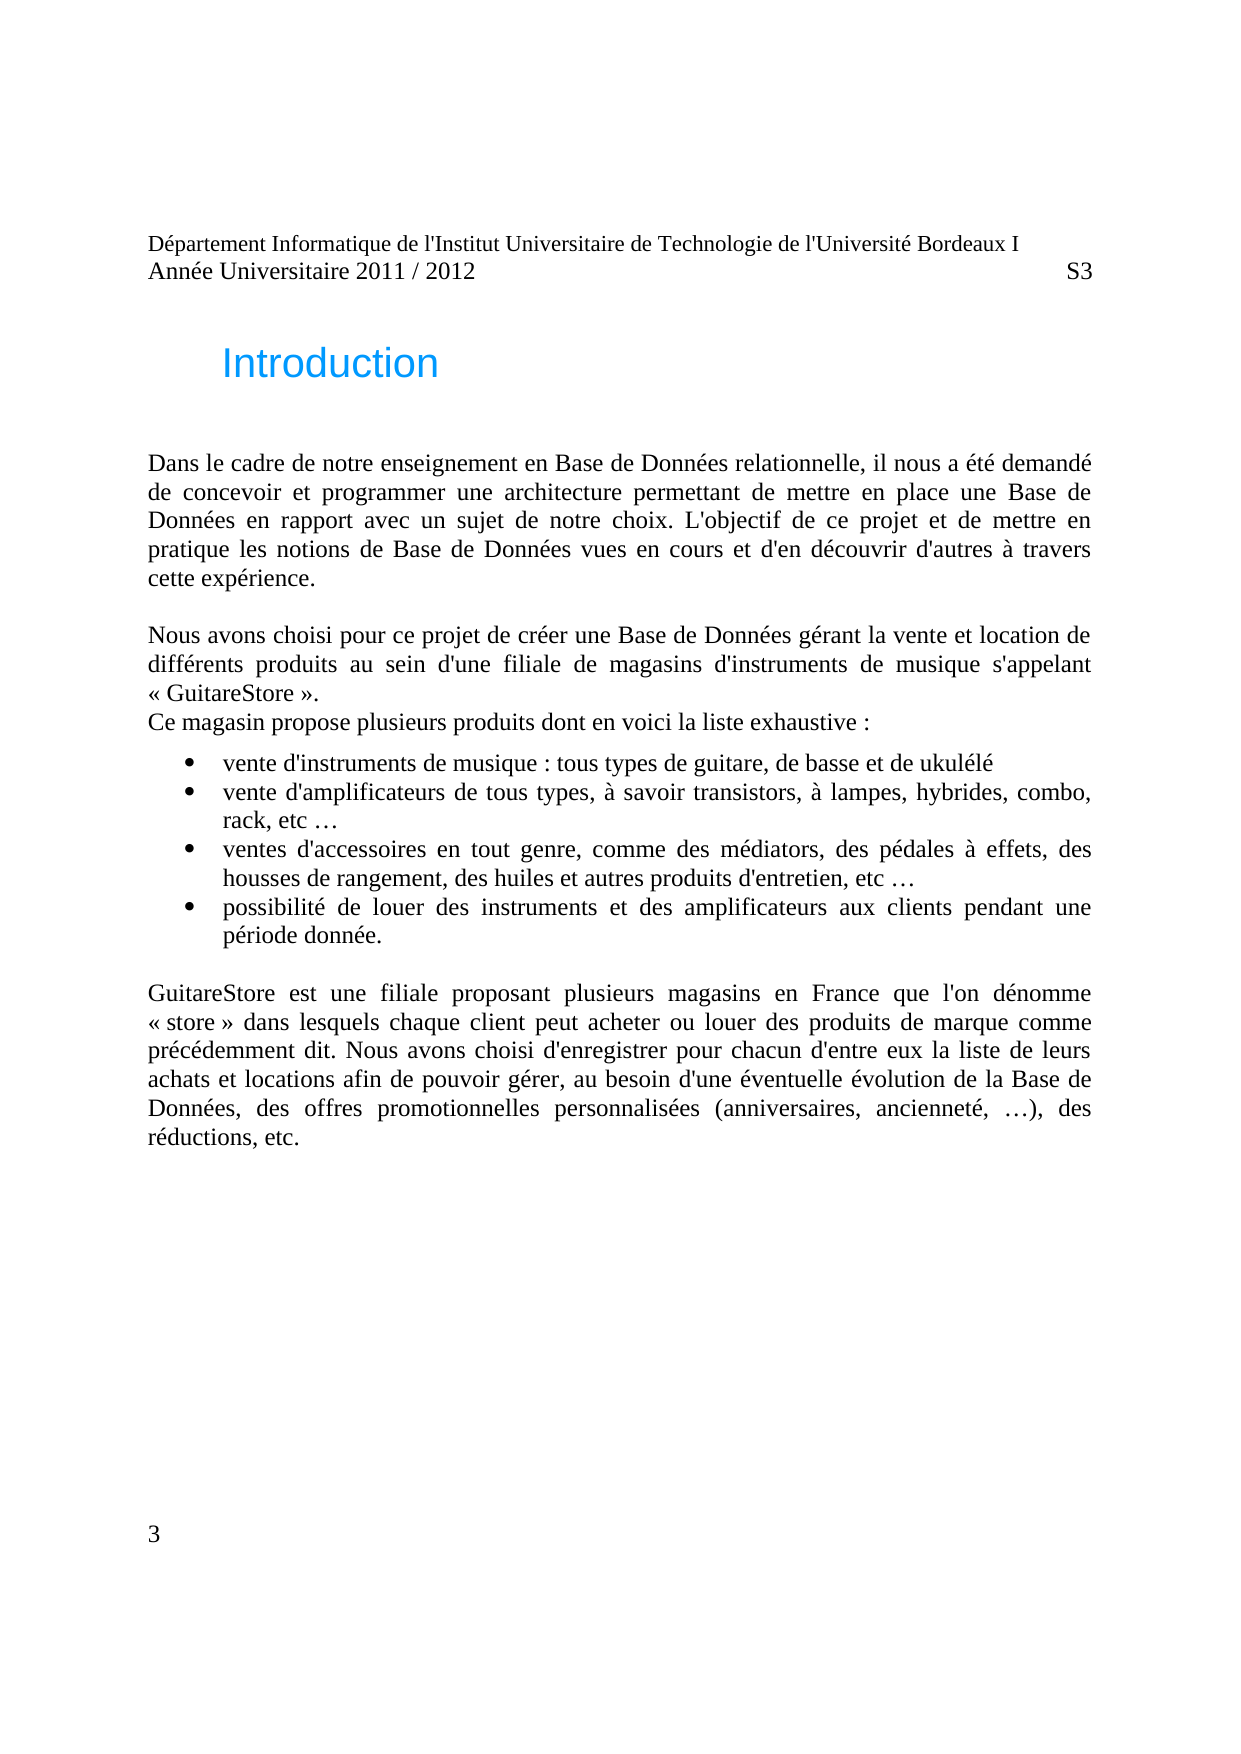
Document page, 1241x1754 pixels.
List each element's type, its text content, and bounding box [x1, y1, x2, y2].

text GuitareStore est une filiale proposant plusieurs magasins en France que l'on dénomme « store » dans lesquels chaque client peut acheter ou louer des produits de marque comme précédemment dit. Nous avons choisi d'enregistrer pour chacun d'entre eux la liste de leurs achats et locations afin de pouvoir gérer, au besoin d'une éventuelle évolution de la Base de Données, des offres promotionnelles personnalisées (anniversaires, ancienneté, …), des réductions, etc. [148, 978, 1093, 1151]
text Ce magasin propose plusieurs produits dont en voici la liste exhaustive : [148, 707, 1093, 736]
text Nous avons choisi pour ce projet de créer une Base de Données gérant la vente et location de différents produits au sein d'une filiale de magasins d'instruments de musique s'appelant « GuitareStore ». [148, 621, 1093, 707]
text Dans le cadre de notre enseignement en Base de Données relationnelle, il nous a été demandé de concevoir et programmer une architecture permettant de mettre en place une Base de Données en rapport avec un sujet de notre choix. L'objectif de ce projet et de mettre en pratique les notions de Base de Données vues en cours et d'en découvrir d'autres à travers cette expérience. [148, 448, 1093, 592]
list vente d'amplificateurs de tous types, à savoir transistors, à lampes, hybrides, combo, rack, etc … [185, 777, 1093, 834]
list vente d'instruments de musique : tous types de guitare, de basse et de ukulélé [185, 748, 1093, 777]
subtitle Introduction [221, 339, 1093, 387]
list ventes d'accessoires en tout genre, comme des médiators, des pédales à effets, des housses de rangement, des huiles et autres produits d'entretien, etc … [185, 834, 1093, 892]
list possibilité de louer des instruments et des amplificateurs aux clients pendant une période donnée. [185, 892, 1093, 949]
